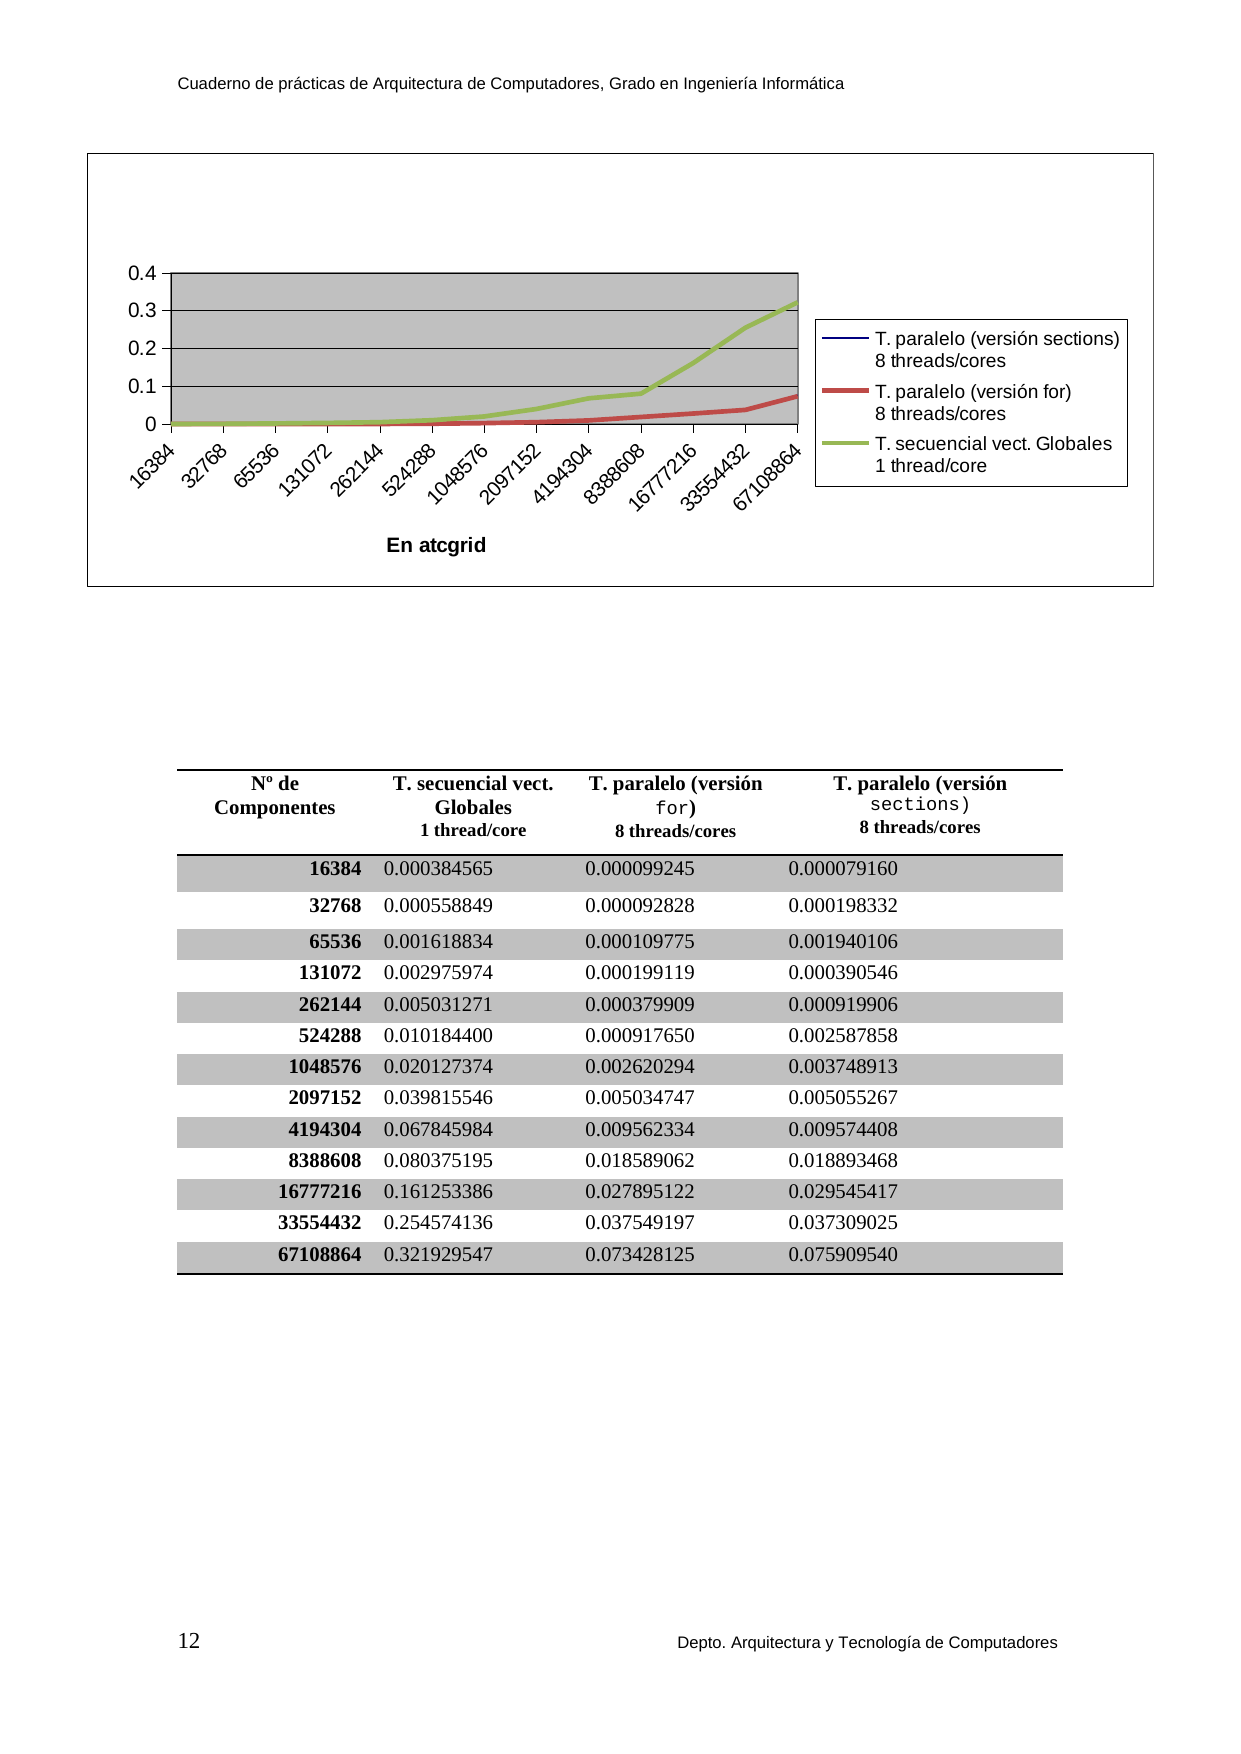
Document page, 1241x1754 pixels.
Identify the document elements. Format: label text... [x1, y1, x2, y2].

table_cell 1048576 [177, 1054, 372, 1085]
table_cell 0.000558849 [372, 893, 574, 929]
table_cell 0.000099245 [574, 856, 777, 892]
table_cell 0.003748913 [777, 1054, 1063, 1085]
table_cell 4194304 [177, 1117, 372, 1148]
table_header T. secuencial vect. Globales 1 thread/core [372, 771, 574, 854]
table_cell 0.075909540 [777, 1242, 1063, 1273]
table_cell 0.000384565 [372, 856, 574, 892]
table_cell 0.073428125 [574, 1242, 777, 1273]
table_cell 0.005031271 [372, 992, 574, 1023]
table_cell 0.037309025 [777, 1210, 1063, 1242]
table_cell 0.000079160 [777, 856, 1063, 892]
table_cell 0.000109775 [574, 929, 777, 960]
table_cell 67108864 [177, 1242, 372, 1273]
table_cell 0.005055267 [777, 1085, 1063, 1117]
table_cell 0.161253386 [372, 1179, 574, 1210]
table_cell 0.002620294 [574, 1054, 777, 1085]
table_header Nº de Componentes [177, 771, 372, 854]
table_cell 33554432 [177, 1210, 372, 1242]
table_cell 0.000917650 [574, 1023, 777, 1054]
table_cell 262144 [177, 992, 372, 1023]
table_cell 0.254574136 [372, 1210, 574, 1242]
table_cell 524288 [177, 1023, 372, 1054]
table_cell 0.037549197 [574, 1210, 777, 1242]
table_cell 0.002587858 [777, 1023, 1063, 1054]
table_cell 0.000390546 [777, 960, 1063, 992]
table_header T. paralelo (versión for) 8 threads/cores [574, 771, 777, 854]
table_cell 0.039815546 [372, 1085, 574, 1117]
table_cell 0.010184400 [372, 1023, 574, 1054]
table_cell 0.009562334 [574, 1117, 777, 1148]
table_cell 0.027895122 [574, 1179, 777, 1210]
table_cell 0.002975974 [372, 960, 574, 992]
table_cell 0.001940106 [777, 929, 1063, 960]
table_cell 0.321929547 [372, 1242, 574, 1273]
table_cell 8388608 [177, 1148, 372, 1179]
table_cell 16384 [177, 856, 372, 892]
table_cell 0.001618834 [372, 929, 574, 960]
table_cell 0.067845984 [372, 1117, 574, 1148]
table_cell 0.000198332 [777, 893, 1063, 929]
table_cell 0.000199119 [574, 960, 777, 992]
table_cell 131072 [177, 960, 372, 992]
table_header T. paralelo (versión sections) 8 threads/cores [777, 771, 1063, 854]
table_cell 0.009574408 [777, 1117, 1063, 1148]
table_cell 32768 [177, 893, 372, 929]
table_cell 0.018893468 [777, 1148, 1063, 1179]
table_cell 0.029545417 [777, 1179, 1063, 1210]
table_cell 0.080375195 [372, 1148, 574, 1179]
table_cell 0.018589062 [574, 1148, 777, 1179]
table_cell 0.000919906 [777, 992, 1063, 1023]
table_cell 2097152 [177, 1085, 372, 1117]
table_cell 16777216 [177, 1179, 372, 1210]
table_cell 65536 [177, 929, 372, 960]
table_cell 0.005034747 [574, 1085, 777, 1117]
table_cell 0.000092828 [574, 893, 777, 929]
table_cell 0.020127374 [372, 1054, 574, 1085]
table_cell 0.000379909 [574, 992, 777, 1023]
